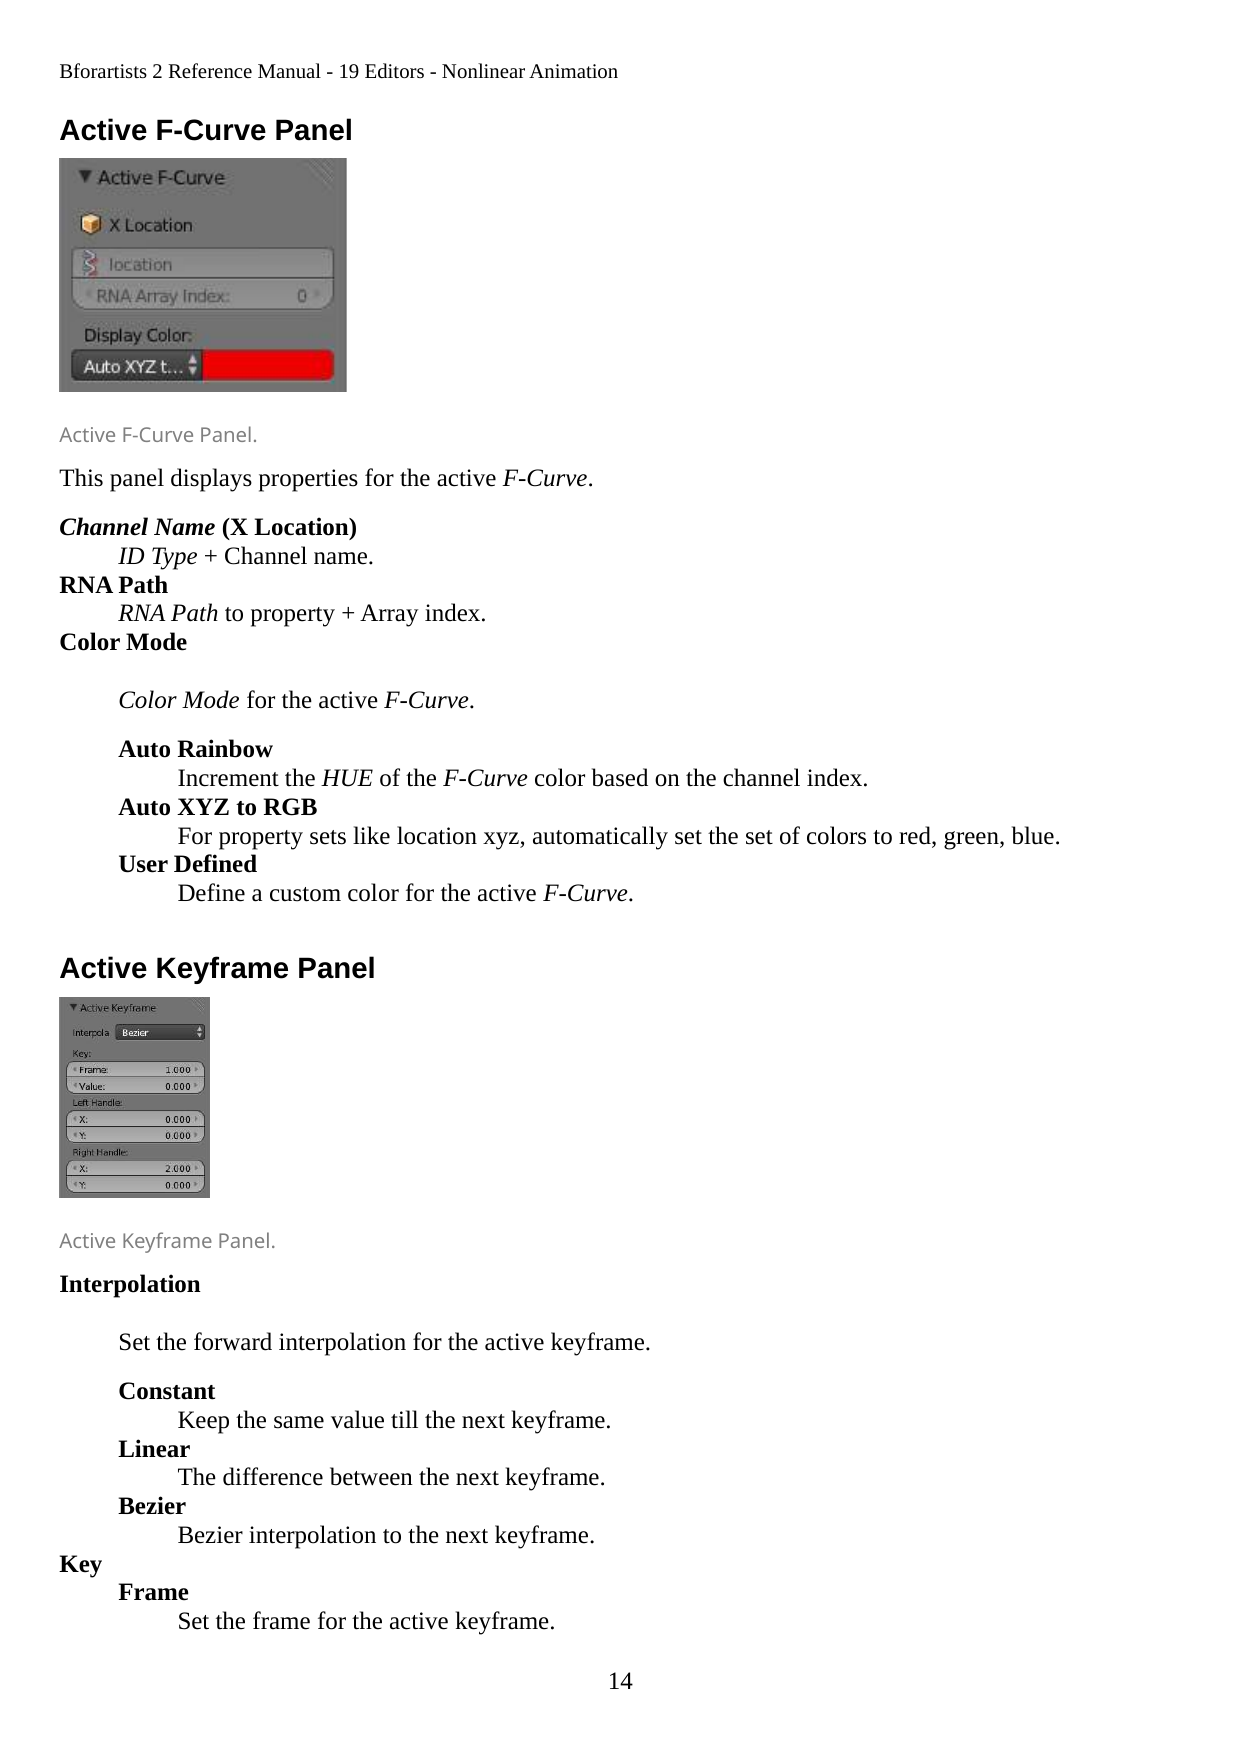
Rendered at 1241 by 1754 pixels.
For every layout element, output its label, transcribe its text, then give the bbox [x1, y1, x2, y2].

subtitle Key [59, 1549, 1181, 1577]
subtitle Active F-Curve Panel [59, 113, 1181, 146]
list Set the frame for the active keyframe. [177, 1606, 1181, 1635]
picture [59, 997, 210, 1198]
list The difference between the next keyframe. [177, 1462, 1181, 1491]
list RNA Path to property + Array index. [118, 598, 1181, 627]
text Active F-Curve Panel. [59, 417, 1181, 448]
subtitle Interpolation [59, 1269, 1181, 1298]
subtitle Constant [118, 1376, 1181, 1405]
picture [59, 158, 347, 392]
subtitle Bezier [118, 1491, 1181, 1520]
subtitle Linear [118, 1434, 1181, 1462]
subtitle Channel Name (X Location) [59, 512, 1181, 541]
text Set the forward interpolation for the active keyframe. [118, 1327, 1181, 1356]
text Active Keyframe Panel. [59, 1223, 1181, 1254]
list Increment the HUE of the F-Curve color based on the channel index. [177, 763, 1181, 792]
subtitle Color Mode [59, 627, 1181, 656]
text This panel displays properties for the active F-Curve. [59, 463, 1181, 492]
subtitle Auto XYZ to RGB [118, 792, 1181, 821]
list For property sets like location xyz, automatically set the set of colors to red, green, blue. [177, 821, 1181, 849]
list Keep the same value till the next keyframe. [177, 1405, 1181, 1434]
subtitle Auto Rainbow [118, 734, 1181, 763]
subtitle Frame [118, 1577, 1181, 1606]
text Color Mode for the active F-Curve. [118, 685, 1181, 714]
list ID Type + Channel name. [118, 541, 1181, 570]
subtitle Active Keyframe Panel [59, 951, 1181, 985]
subtitle RNA Path [59, 570, 1181, 598]
subtitle User Defined [118, 849, 1181, 878]
list Bezier interpolation to the next keyframe. [177, 1520, 1181, 1549]
list Define a custom color for the active F-Curve. [177, 878, 1181, 907]
